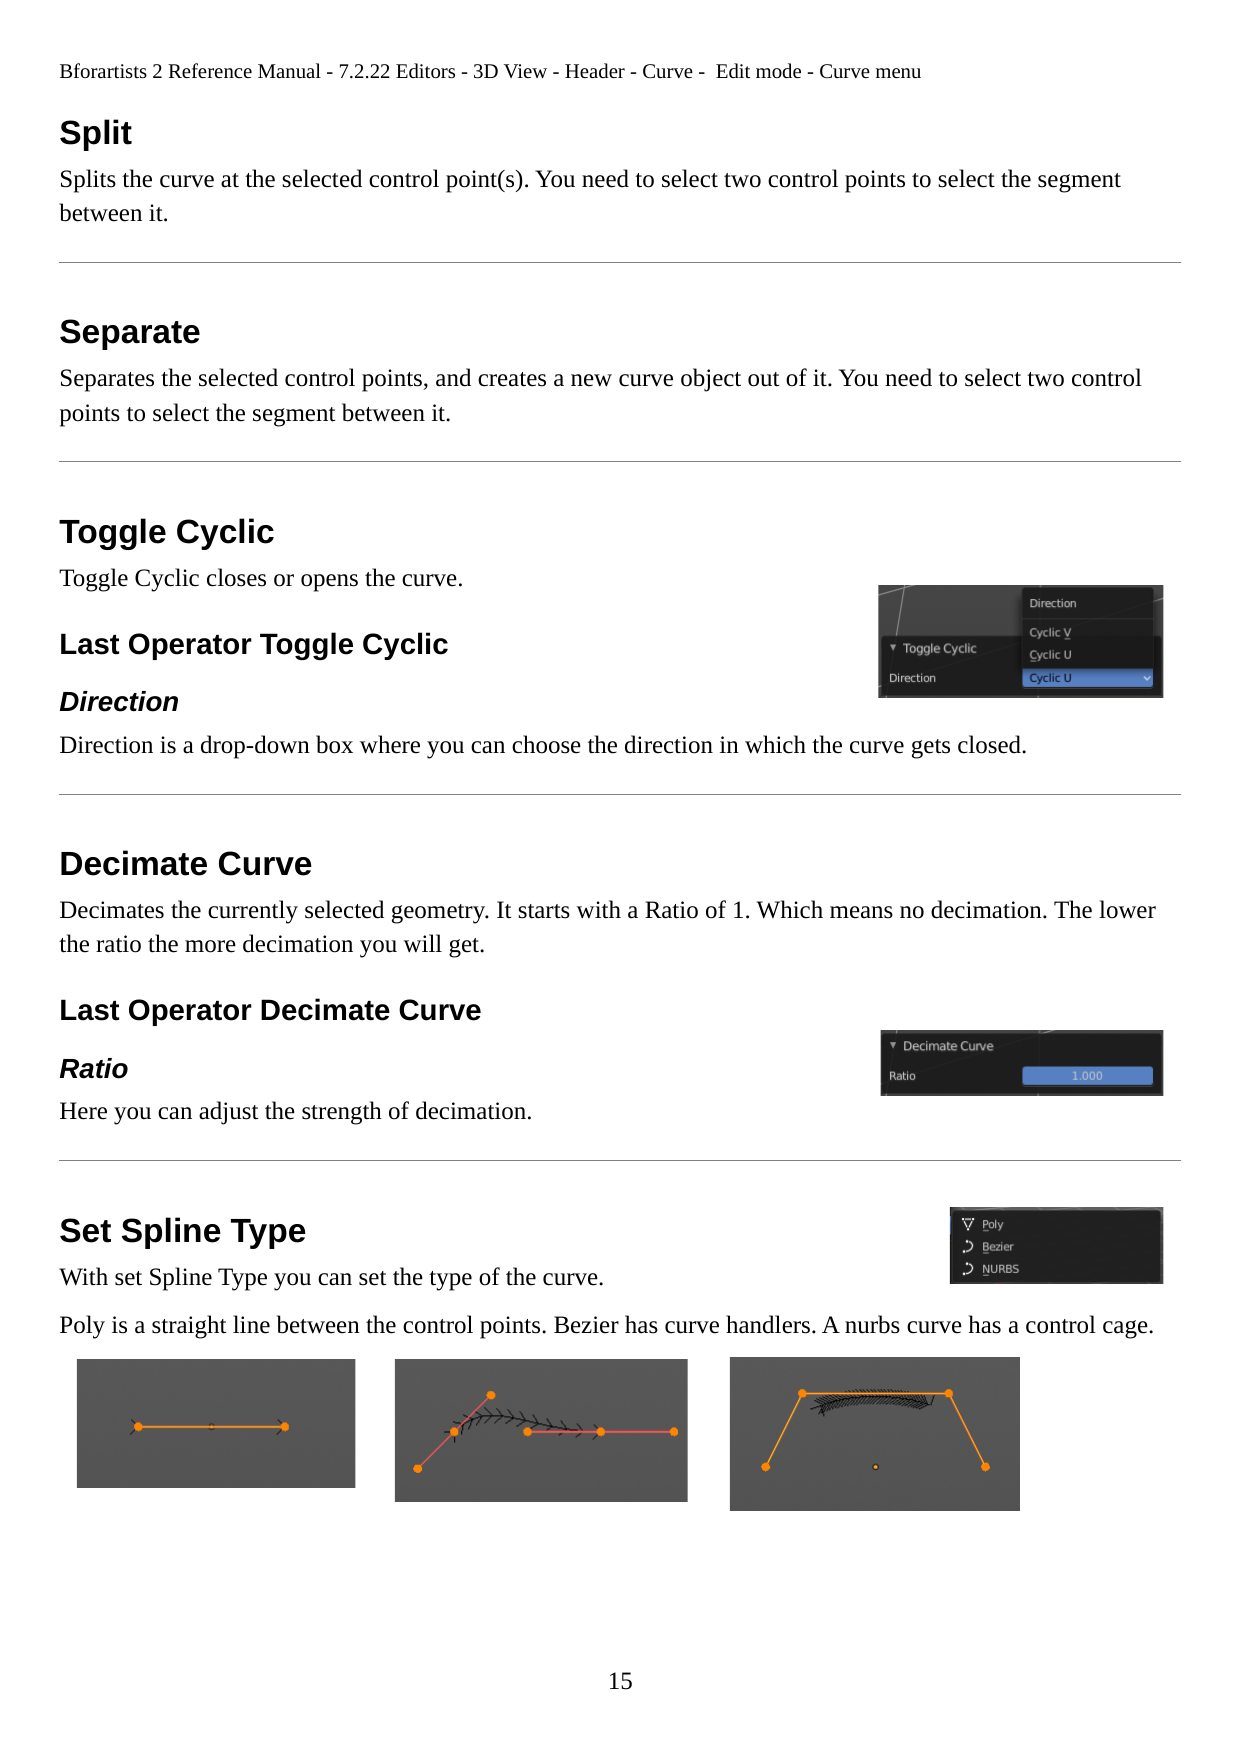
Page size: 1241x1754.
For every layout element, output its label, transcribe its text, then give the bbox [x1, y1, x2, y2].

text Poly is a straight line between the control points. Bezier has curve handlers. A nurbs curve has a control cage. [59, 1311, 1181, 1339]
text Toggle Cyclic closes or opens the curve. [59, 563, 1181, 592]
picture [880, 1030, 1164, 1096]
text With set Spline Type you can set the type of the curve. [59, 1262, 1181, 1290]
subtitle [1164, 1052, 1181, 1084]
text Splits the curve at the selected control point(s). You need to select two control points to select the segment between it. [59, 164, 1181, 227]
subtitle Decimate Curve [59, 844, 1181, 883]
picture [878, 585, 1164, 698]
text Separates the selected control points, and creates a new curve object out of it. You need to select two control points to select the segment between it. [59, 363, 1181, 427]
picture [76, 1359, 356, 1488]
subtitle Last Operator Decimate Curve [59, 993, 1181, 1027]
text Direction is a drop-down box where you can choose the direction in which the curve gets closed. [59, 730, 1181, 759]
subtitle Direction [59, 686, 1181, 717]
text Decimates the currently selected geometry. It starts with a Ratio of 1. Which means no decimation. The lower the ratio the more decimation you will get. [59, 895, 1181, 958]
subtitle Split [59, 113, 1181, 151]
picture [949, 1207, 1164, 1284]
subtitle [1164, 1210, 1181, 1249]
picture [394, 1359, 688, 1502]
subtitle Toggle Cyclic [59, 512, 1181, 551]
subtitle Ratio [59, 1052, 880, 1084]
text Here you can adjust the strength of decimation. [59, 1096, 1181, 1125]
subtitle Set Spline Type [59, 1210, 949, 1249]
picture [729, 1357, 1020, 1511]
subtitle [1164, 627, 1181, 661]
subtitle Last Operator Toggle Cyclic [59, 627, 878, 661]
subtitle Separate [59, 312, 1181, 351]
